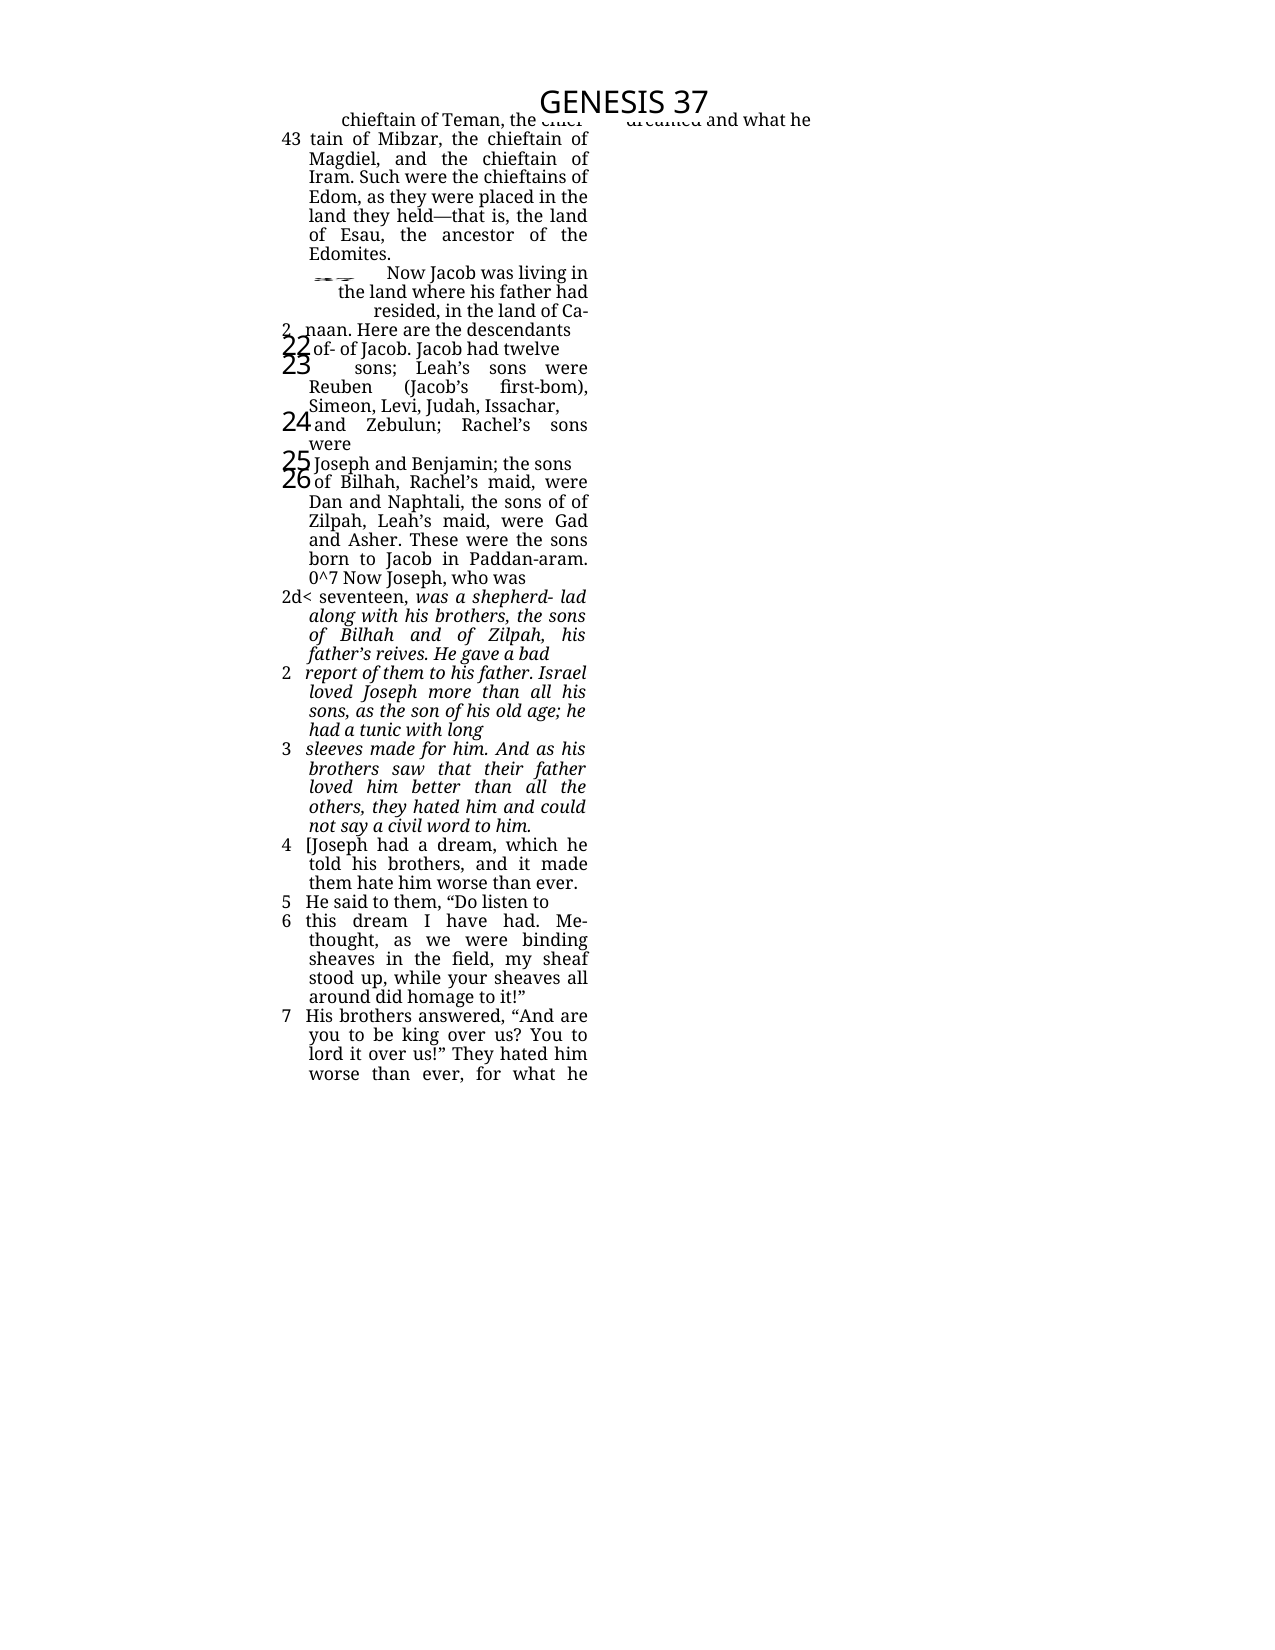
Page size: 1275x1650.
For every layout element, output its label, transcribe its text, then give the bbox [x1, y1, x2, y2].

list sleeves made for him. And as his brothers saw that their father loved him better than all the others, they hated him and could not say a civil word to him. [281, 741, 588, 836]
list [Joseph had a dream, which he told his brothers, and it made them hate him worse than ever. [281, 836, 588, 893]
list Joseph and Benjamin; the sons [301, 455, 588, 474]
text 2d< seventeen, was a shepherd- lad along with his brothers, the sons of Bilhah and of Zilpah, his father’s reives. He gave a bad [281, 588, 588, 664]
list naan. Here are the descendants [281, 321, 588, 340]
list His brothers answered, “And are you to be king over us? You to lord it over us!” They hated him worse than ever, for what he dreamed and what he [281, 1007, 588, 1084]
text 43 tain of Mibzar, the chieftain of Magdiel, and the chieftain of Iram. Such were the chieftains of Edom, as they were placed in the land they held—that is, the land of Esau, the ancestor of the Edomites. [281, 131, 588, 264]
list this dream I have had. Me- thought, as we were binding sheaves in the field, my sheaf stood up, while your sheaves all around did homage to it!” [281, 912, 588, 1007]
list of- of Jacob. Jacob had twelve [301, 340, 588, 359]
text Now Jacob was living in the land where his father had resided, in the land of Ca- [281, 264, 588, 321]
text chieftain of Teman, the chief- [281, 112, 588, 131]
list He said to them, “Do listen to [281, 893, 588, 912]
list report of them to his father. Is­rael loved Joseph more than all his sons, as the son of his old age; he had a tunic with long [281, 664, 588, 741]
list sons; Leah’s sons were Reuben (Jacob’s first-bom), Simeon, Levi, Judah, Issachar, [281, 359, 588, 417]
list and Zebulun; Rachel’s sons were [281, 417, 588, 455]
list His brothers answered, “And are you to be king over us? You to lord it over us!” They hated him worse than ever, for what he dreamed and what he [599, 112, 906, 131]
list of Bilhah, Rachel’s maid, were Dan and Naphtali, the sons of of Zilpah, Leah’s maid, were Gad and Asher. These were the sons born to Jacob in Paddan-aram. 0^7 Now Joseph, who was [281, 474, 588, 588]
